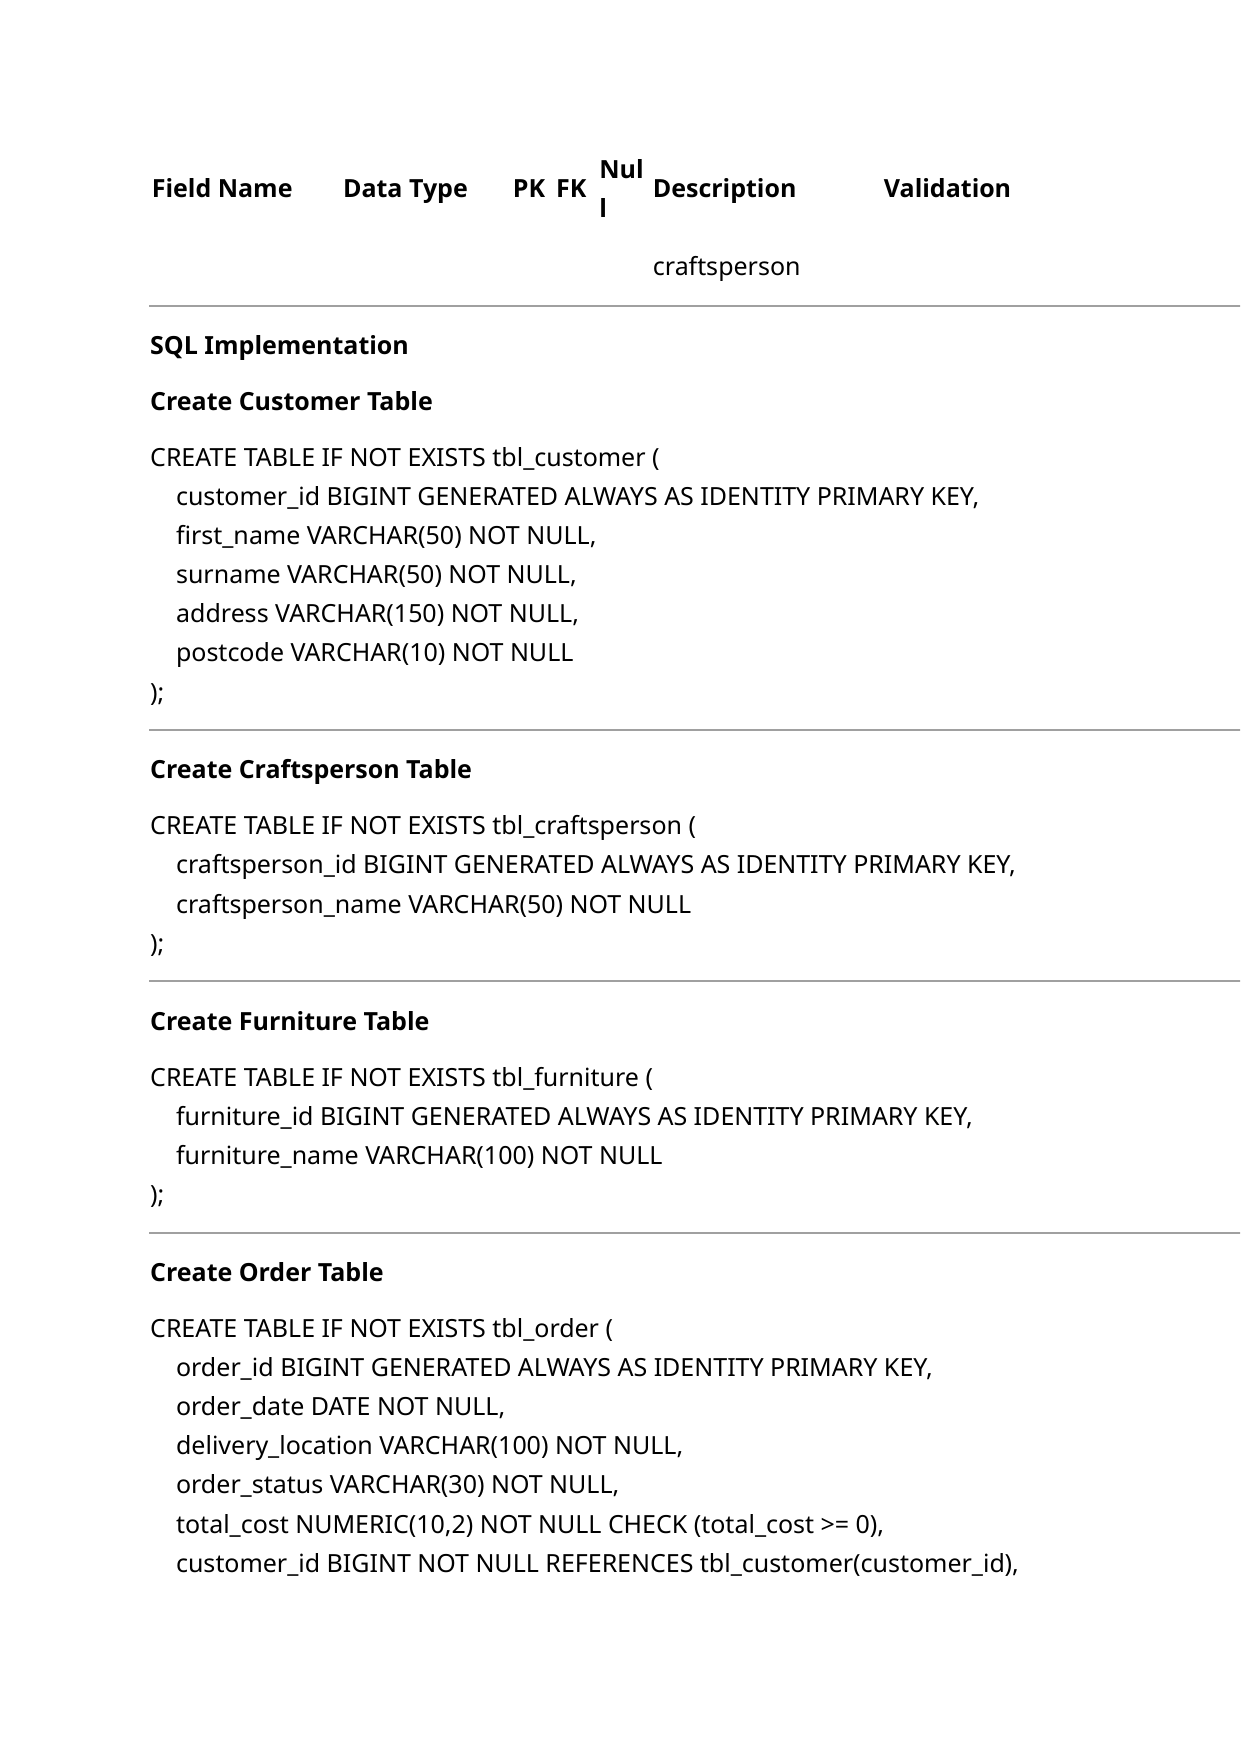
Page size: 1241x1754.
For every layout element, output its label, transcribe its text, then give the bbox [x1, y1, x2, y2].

text Create Furniture Table [150, 1003, 1090, 1037]
table_header Description [651, 150, 882, 247]
table_cell [511, 247, 554, 305]
table_cell [341, 247, 511, 305]
text Create Craftsperson Table [150, 752, 1090, 786]
table_header PK [511, 150, 554, 247]
text CREATE TABLE IF NOT EXISTS tbl_craftsperson ( craftsperson_id BIGINT GENERATED ALWAYS AS IDENTITY PRIMARY KEY, craftsperson_name VARCHAR(50) NOT NULL ); [150, 808, 1090, 959]
table_cell [554, 247, 597, 305]
table_header Validation [882, 150, 1082, 247]
table_header Data Type [341, 150, 511, 247]
text SQL Implementation [150, 327, 1090, 362]
table_header Null [598, 150, 651, 247]
table_cell [882, 247, 1082, 305]
text CREATE TABLE IF NOT EXISTS tbl_furniture ( furniture_id BIGINT GENERATED ALWAYS AS IDENTITY PRIMARY KEY, furniture_name VARCHAR(100) NOT NULL ); [150, 1059, 1090, 1211]
table_cell [150, 247, 341, 305]
table_header FK [554, 150, 597, 247]
text CREATE TABLE IF NOT EXISTS tbl_customer ( customer_id BIGINT GENERATED ALWAYS AS IDENTITY PRIMARY KEY, first_name VARCHAR(50) NOT NULL, surname VARCHAR(50) NOT NULL, address VARCHAR(150) NOT NULL, postcode VARCHAR(10) NOT NULL ); [150, 439, 1090, 708]
text Create Customer Table [150, 383, 1090, 417]
table_header Field Name [150, 150, 341, 247]
table_cell craftsperson [651, 247, 882, 305]
text CREATE TABLE IF NOT EXISTS tbl_order ( order_id BIGINT GENERATED ALWAYS AS IDENTITY PRIMARY KEY, order_date DATE NOT NULL, delivery_location VARCHAR(100) NOT NULL, order_status VARCHAR(30) NOT NULL, total_cost NUMERIC(10,2) NOT NULL CHECK (total_cost >= 0), customer_id BIGINT NOT NULL REFERENCES tbl_customer(customer_id), [150, 1310, 1090, 1579]
text Create Order Table [150, 1254, 1090, 1289]
table_cell [598, 247, 651, 305]
